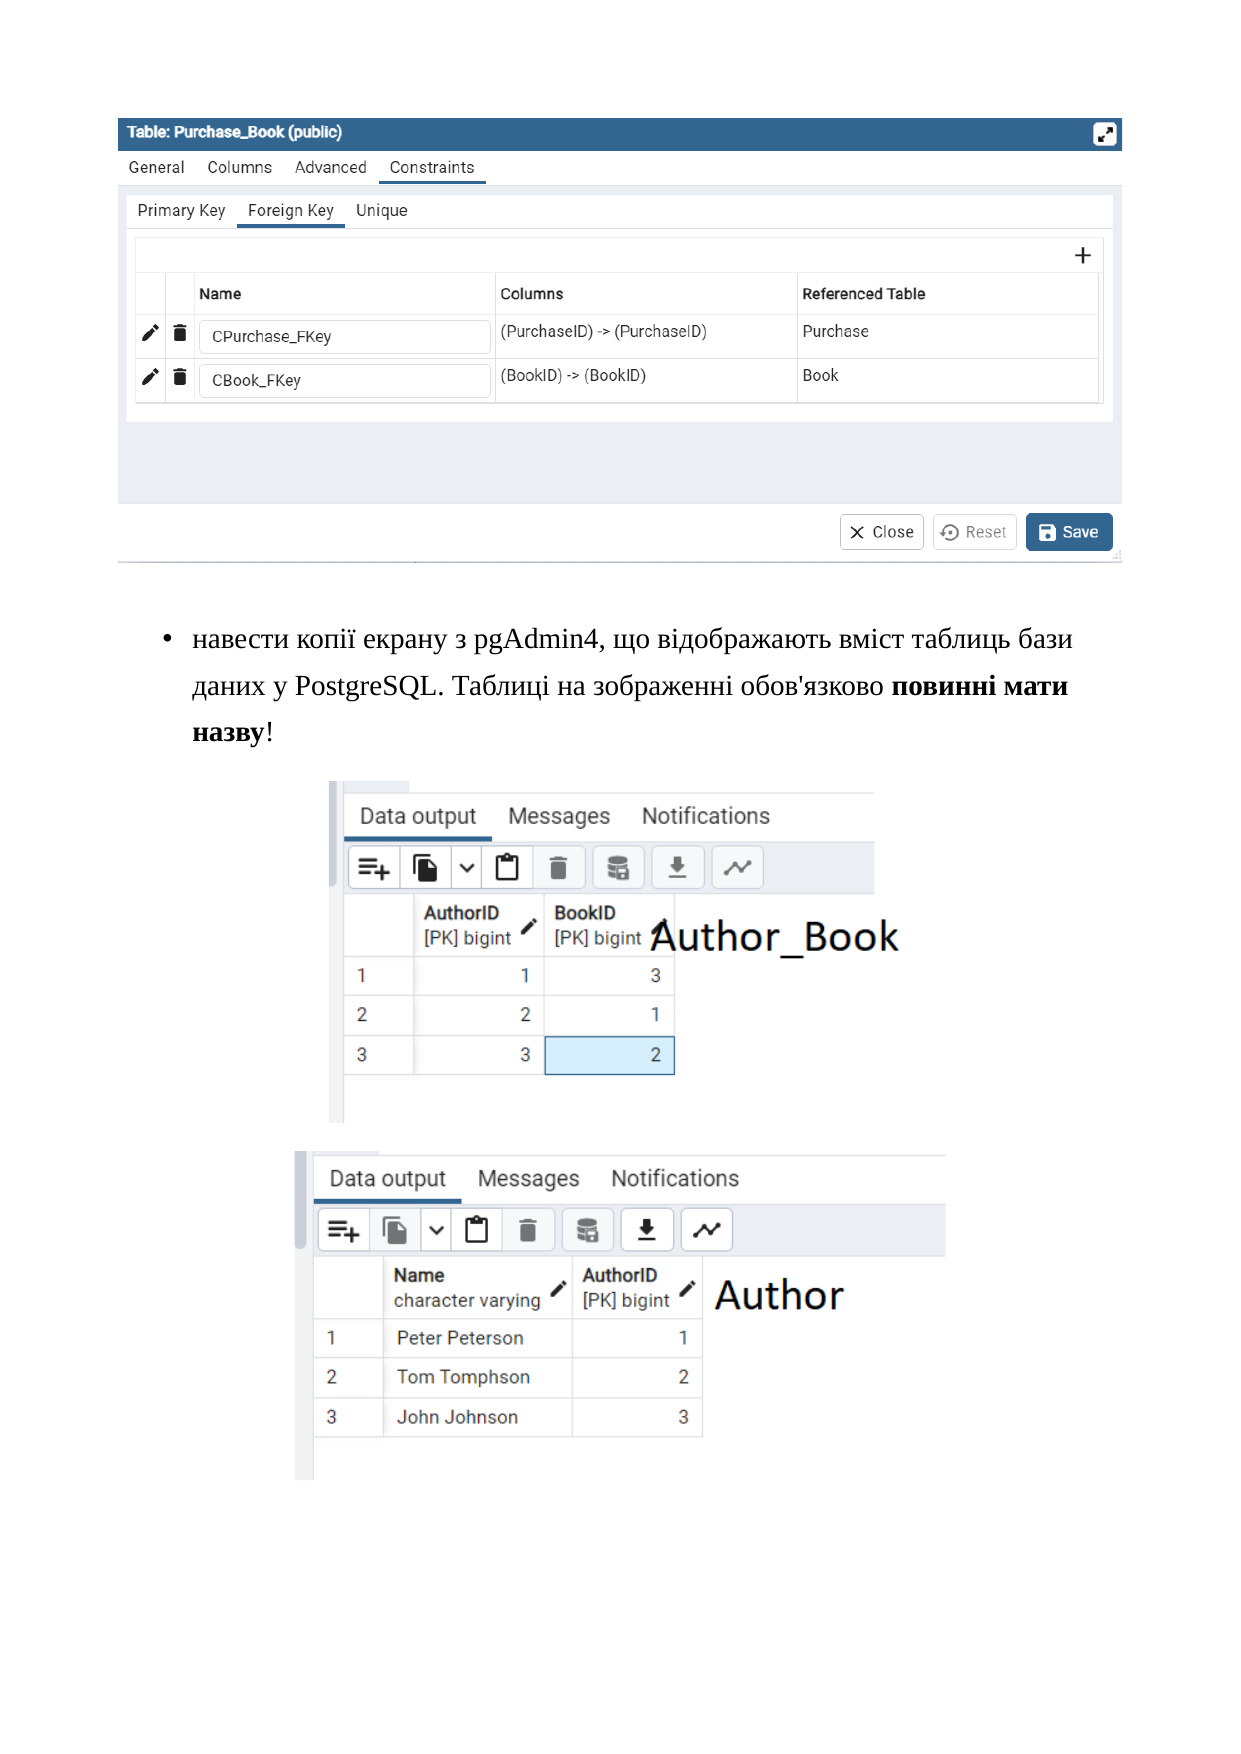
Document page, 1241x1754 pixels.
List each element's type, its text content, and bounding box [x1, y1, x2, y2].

picture [118, 118, 1123, 563]
list навести копії екрану з pgAdmin4, що відображають вміст таблиць бази даних у PostgreSQL. Таблиці на зображенні обов'язково повинні мати назву! [162, 621, 1122, 747]
picture [328, 781, 912, 1123]
picture [294, 1151, 946, 1489]
